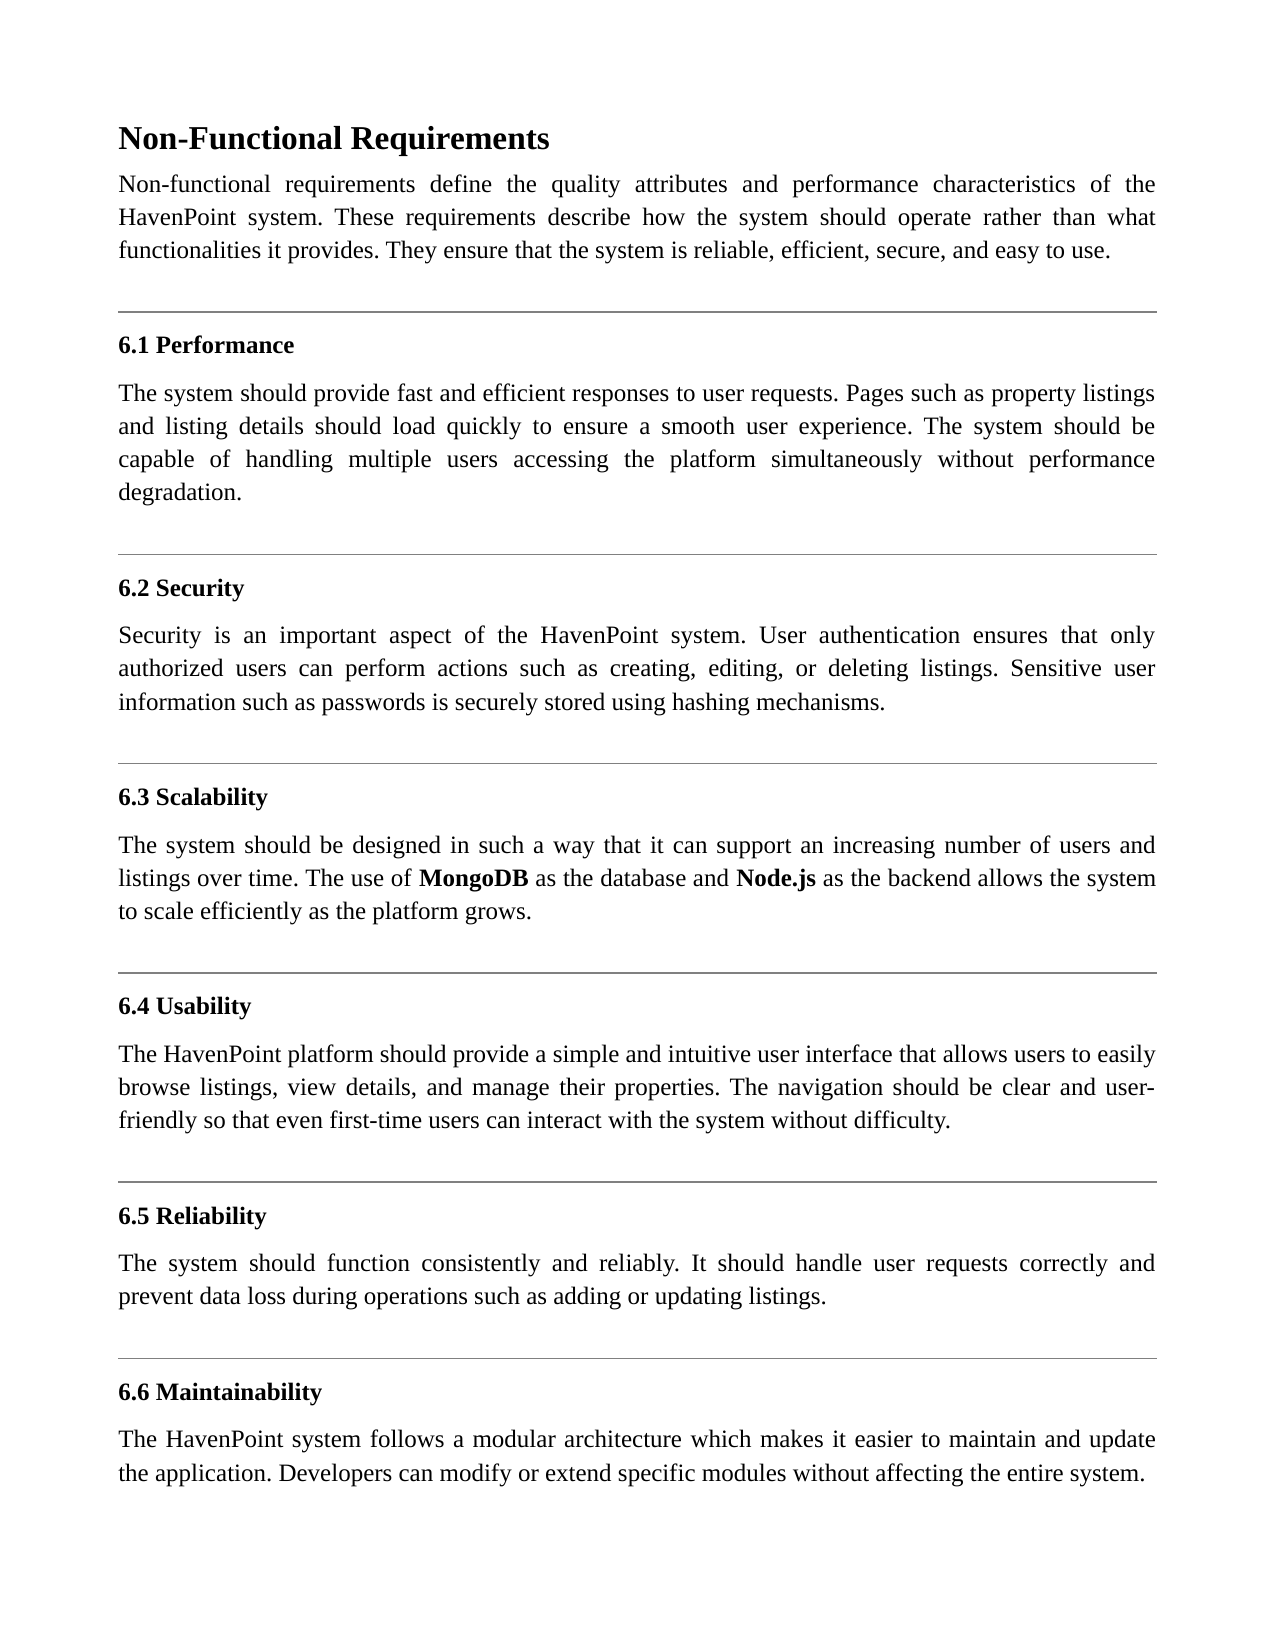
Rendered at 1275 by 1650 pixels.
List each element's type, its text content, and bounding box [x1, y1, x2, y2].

text The system should be designed in such a way that it can support an increasing number of users and listings over time. The use of MongoDB as the database and Node.js as the backend allows the system to scale efficiently as the platform grows. [118, 830, 1157, 924]
text The HavenPoint platform should provide a simple and intuitive user interface that allows users to easily browse listings, view details, and manage their properties. The navigation should be clear and user-friendly so that even first-time users can interact with the system without difficulty. [118, 1039, 1157, 1134]
subtitle 6.4 Usability [118, 991, 1157, 1020]
text Security is an important aspect of the HavenPoint system. User authentication ensures that only authorized users can perform actions such as creating, editing, or deleting listings. Sensitive user information such as passwords is securely stored using hashing mechanisms. [118, 621, 1157, 715]
text The HavenPoint system follows a modular architecture which makes it easier to maintain and update the application. Developers can modify or extend specific modules without affecting the entire system. [118, 1424, 1157, 1486]
subtitle 6.1 Performance [118, 331, 1157, 359]
subtitle 6.6 Maintainability [118, 1377, 1157, 1406]
subtitle 6.2 Security [118, 573, 1157, 602]
text Non-functional requirements define the quality attributes and performance characteristics of the HavenPoint system. These requirements describe how the system should operate rather than what functionalities it provides. They ensure that the system is reliable, efficient, secure, and easy to use. [118, 169, 1157, 264]
text The system should provide fast and efficient responses to user requests. Pages such as property listings and listing details should load quickly to ensure a smooth user experience. The system should be capable of handling multiple users accessing the platform simultaneously without performance degradation. [118, 378, 1157, 506]
text The system should function consistently and reliably. It should handle user requests correctly and prevent data loss during operations such as adding or updating listings. [118, 1248, 1157, 1310]
subtitle 6.3 Scalability [118, 782, 1157, 811]
subtitle Non-Functional Requirements [118, 118, 1157, 156]
subtitle 6.5 Reliability [118, 1201, 1157, 1229]
